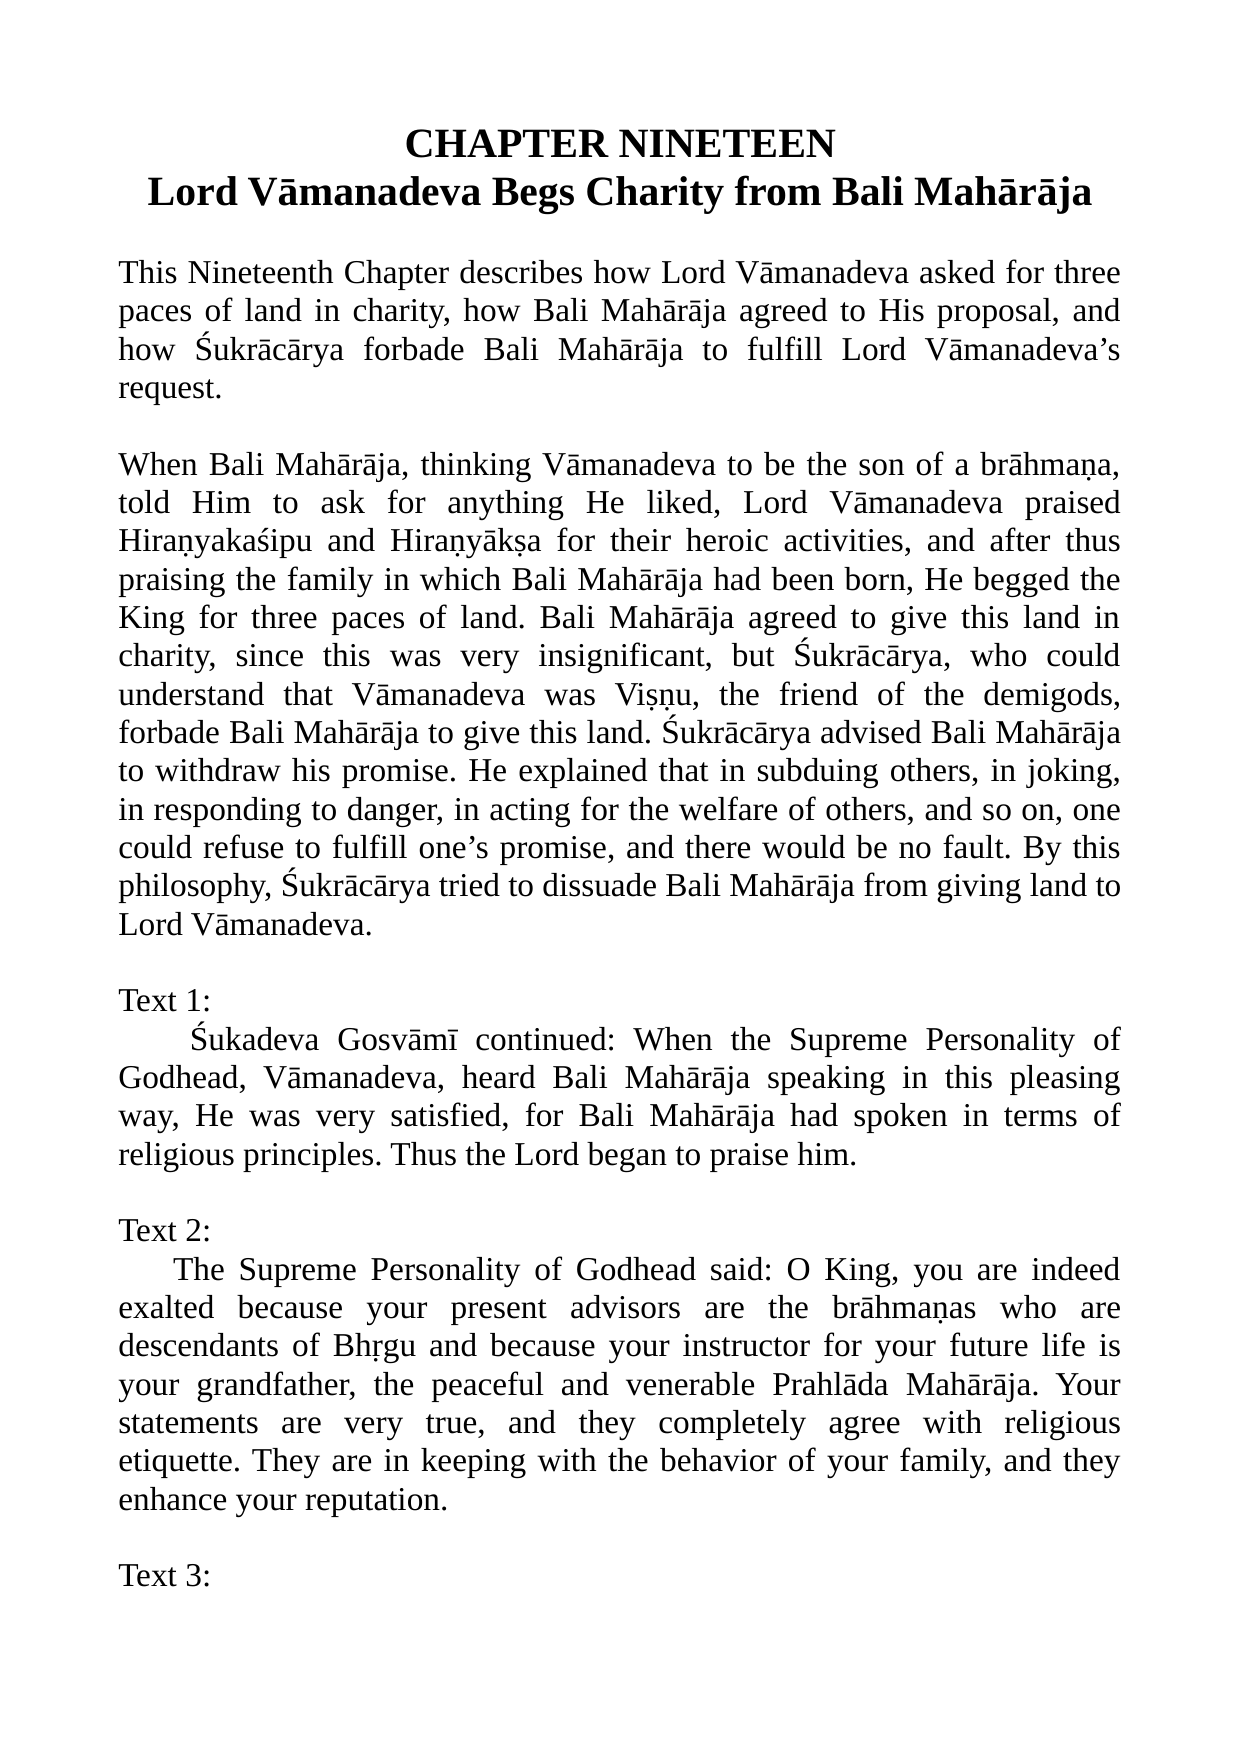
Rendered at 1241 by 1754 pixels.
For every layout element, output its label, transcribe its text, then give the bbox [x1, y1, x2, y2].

text Śukadeva Gosvāmī continued: When the Supreme Personality of Godhead, Vāmanadeva, heard Bali Mahārāja speaking in this pleasing way, He was very satisfied, for Bali Mahārāja had spoken in terms of religious principles. Thus the Lord began to praise him. [118, 1019, 1122, 1172]
text Text 1: [118, 981, 1122, 1019]
text The Supreme Personality of Godhead said: O King, you are indeed exalted because your present advisors are the brāhmaṇas who are descendants of Bhṛgu and because your instructor for your future life is your grandfather, the peaceful and venerable Prahlāda Mahārāja. Your statements are very true, and they completely agree with religious etiquette. They are in keeping with the behavior of your family, and they enhance your reputation. [118, 1249, 1122, 1517]
text Text 3: [118, 1556, 1122, 1594]
text When Bali Mahārāja, thinking Vāmanadeva to be the son of a brāhmaṇa, told Him to ask for anything He liked, Lord Vāmanadeva praised Hiraṇyakaśipu and Hiraṇyākṣa for their heroic activities, and after thus praising the family in which Bali Mahārāja had been born, He begged the King for three paces of land. Bali Mahārāja agreed to give this land in charity, since this was very insignificant, but Śukrācārya, who could understand that Vāmanadeva was Viṣṇu, the friend of the demigods, forbade Bali Mahārāja to give this land. Śukrācārya advised Bali Mahārāja to withdraw his promise. He explained that in subduing others, in joking, in responding to danger, in acting for the welfare of others, and so on, one could refuse to fulfill one’s promise, and there would be no fault. By this philosophy, Śukrācārya tried to dissuade Bali Mahārāja from giving land to Lord Vāmanadeva. [118, 444, 1122, 942]
text Lord Vāmanadeva Begs Charity from Bali Mahārāja [118, 166, 1122, 214]
text This Nineteenth Chapter describes how Lord Vāmanadeva asked for three paces of land in charity, how Bali Mahārāja agreed to His proposal, and how Śukrācārya forbade Bali Mahārāja to fulfill Lord Vāmanadeva’s request. [118, 252, 1122, 406]
text Text 2: [118, 1211, 1122, 1249]
text CHAPTER NINETEEN [118, 118, 1122, 166]
